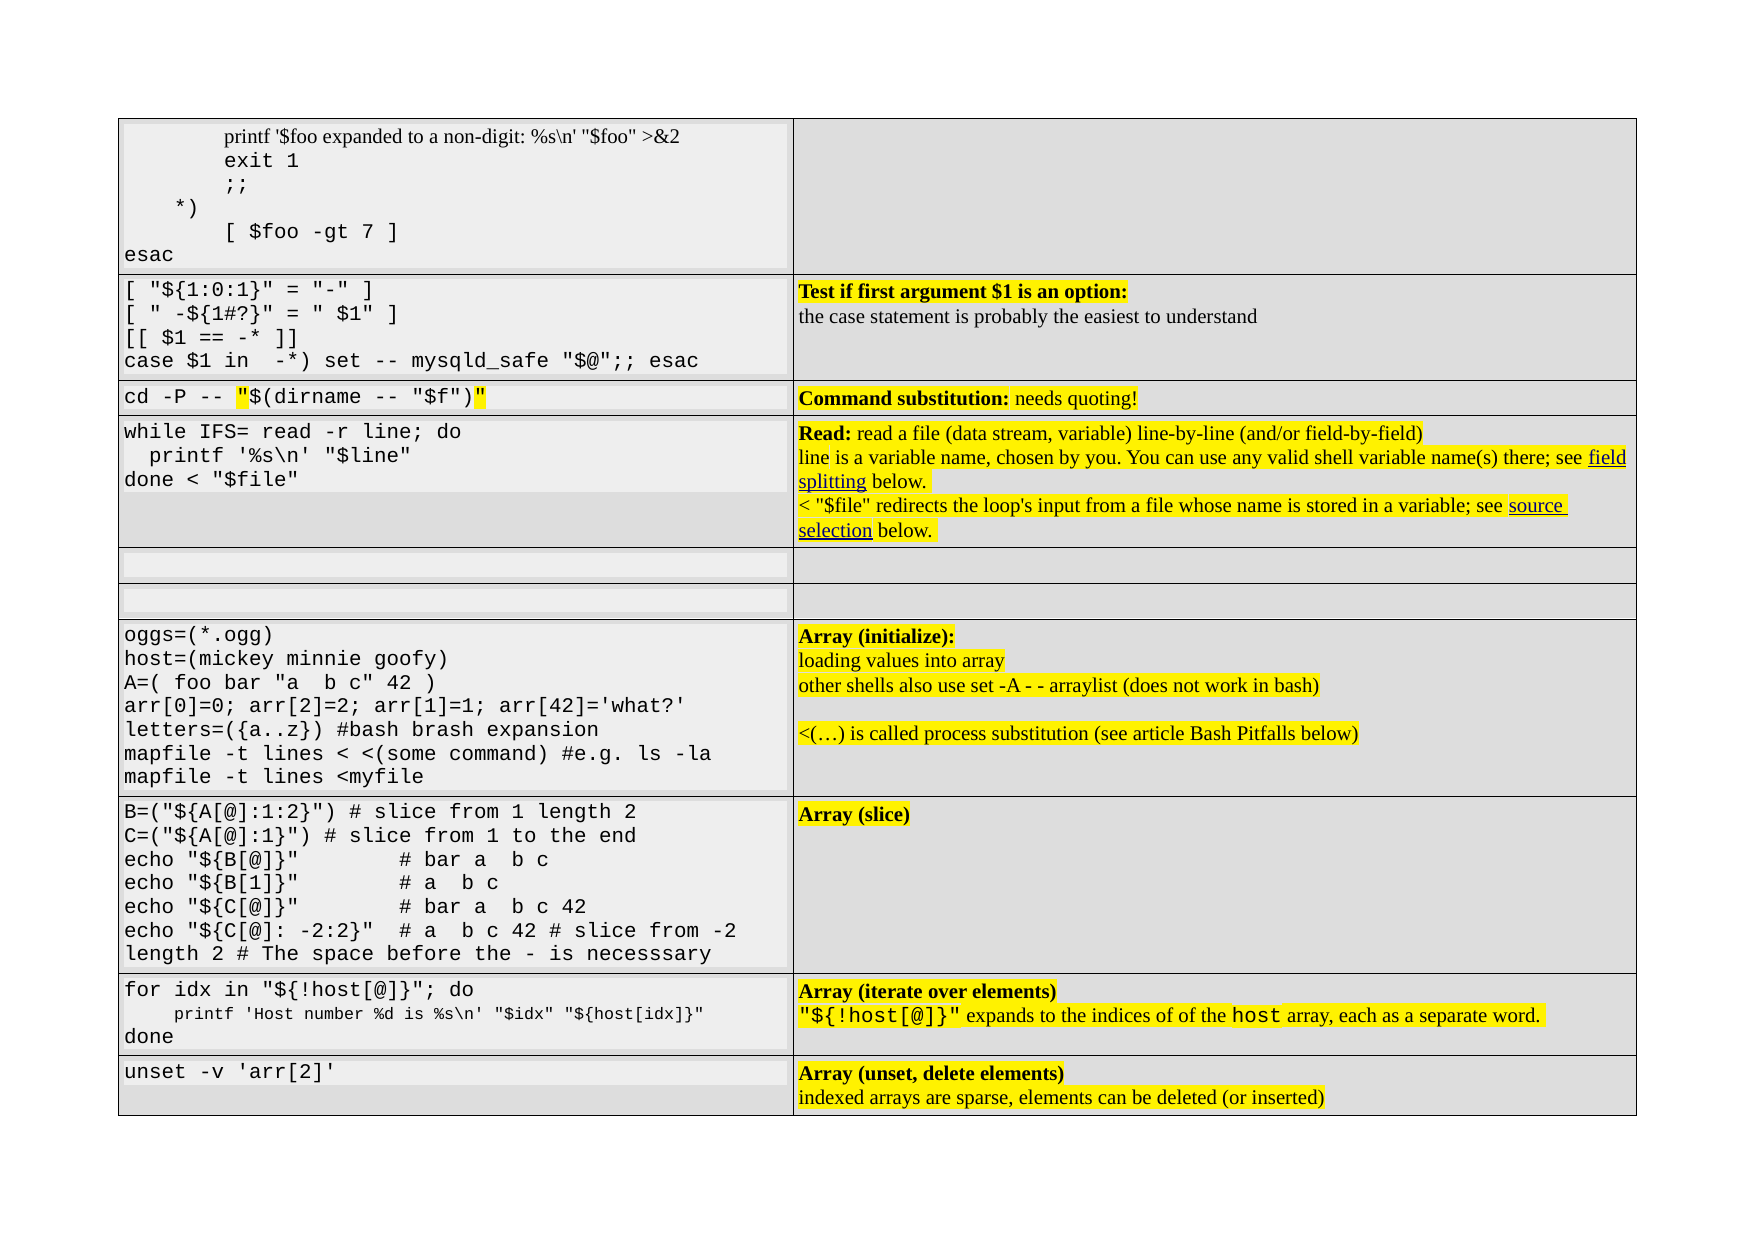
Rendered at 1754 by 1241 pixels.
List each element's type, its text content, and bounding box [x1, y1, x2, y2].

table_cell Read: read a file (data stream, variable) line-by-line (and/or field-by-field) line is a variable name, chosen by you. You can use any valid shell variable name(s) there; see field splitting below. < "$file" redirects the loop's input from a file whose name is stored in a variable; see source selection below. [794, 416, 1636, 547]
table_cell [794, 584, 1636, 618]
table_cell while IFS= read -r line; do printf '%s\n' "$line" done < "$file" [119, 416, 793, 547]
table_cell unset -v 'arr[2]' [119, 1056, 793, 1115]
table_cell Array (unset, delete elements) indexed arrays are sparse, elements can be deleted (or inserted) [794, 1056, 1636, 1115]
table_cell [ "${1:0:1}" = "-" ] [ " -${1#?}" = " $1" ] [[ $1 == -* ]] case $1 in -*) set -- mysqld_safe "$@";; esac [119, 275, 793, 380]
table_cell cd -P -- "$(dirname -- "$f")" [119, 381, 793, 415]
table_cell Test if first argument $1 is an option: the case statement is probably the easiest to understand [794, 275, 1636, 380]
table_cell [794, 119, 1636, 274]
table_cell B=("${A[@]:1:2}") # slice from 1 length 2 C=("${A[@]:1}") # slice from 1 to the end echo "${B[@]}" # bar a b c echo "${B[1]}" # a b c echo "${C[@]}" # bar a b c 42 echo "${C[@]: -2:2}" # a b c 42 # slice from -2 length 2 # The space before the - is necesssary [119, 797, 793, 973]
table_cell Array (initialize): loading values into array other shells also use set -A - - arraylist (does not work in bash) <(…) is called process substitution (see article Bash Pitfalls below) [794, 620, 1636, 796]
table_cell Command substitution: needs quoting! [794, 381, 1636, 415]
table_cell Array (slice) [794, 797, 1636, 973]
table_cell oggs=(*.ogg) host=(mickey minnie goofy) A=( foo bar "a b c" 42 ) arr[0]=0; arr[2]=2; arr[1]=1; arr[42]='what?' letters=({a..z}) #bash brash expansion mapfile -t lines < <(some command) #e.g. ls -la mapfile -t lines <myfile [119, 620, 793, 796]
table_cell printf '$foo expanded to a non-digit: %s\n' "$foo" >&2 exit 1 ;; *) [ $foo -gt 7 ] esac [119, 119, 793, 274]
table_cell Array (iterate over elements) "${!host[@]}" expands to the indices of of the host array, each as a separate word. [794, 974, 1636, 1055]
table_cell [119, 584, 793, 618]
table_cell for idx in "${!host[@]}"; do printf 'Host number %d is %s\n' "$idx" "${host[idx]}" done [119, 974, 793, 1055]
table_cell [119, 548, 793, 583]
table_cell [794, 548, 1636, 583]
